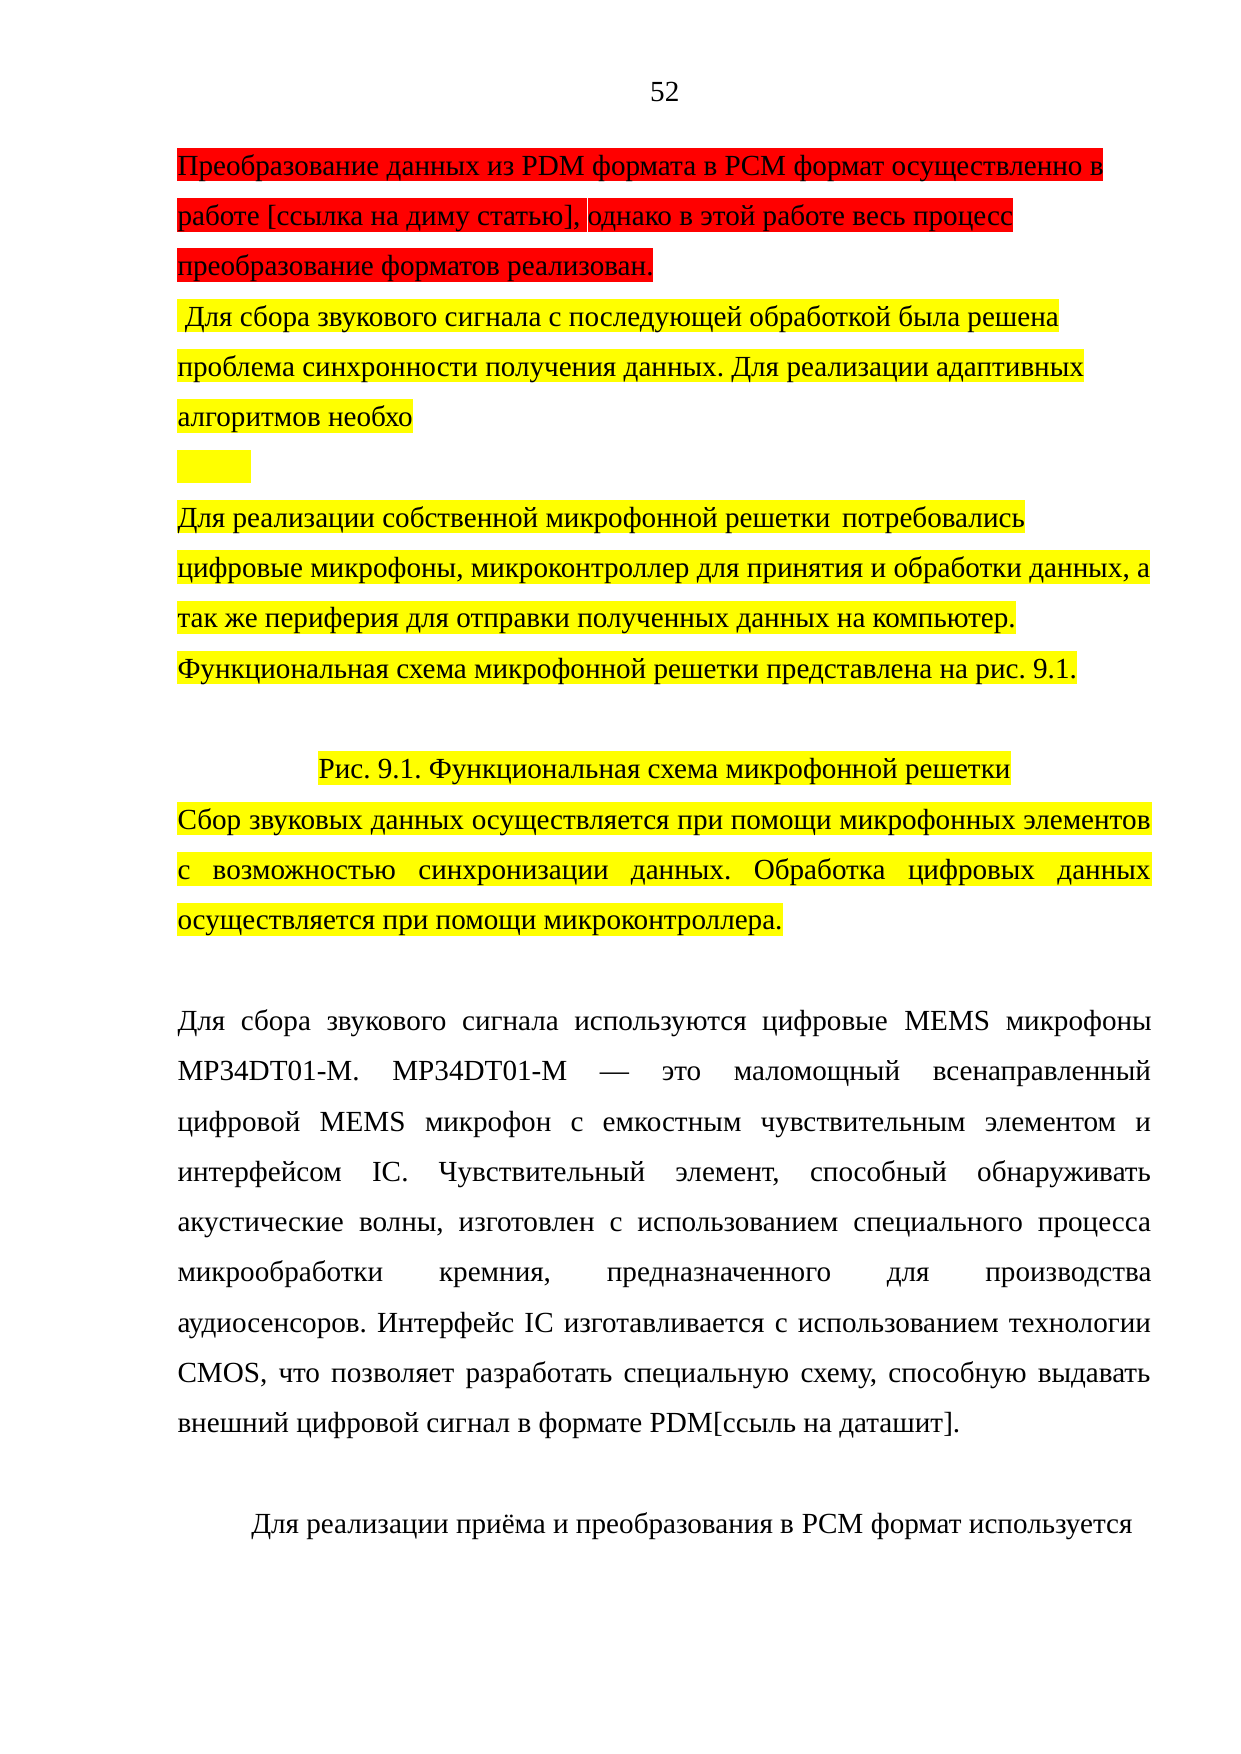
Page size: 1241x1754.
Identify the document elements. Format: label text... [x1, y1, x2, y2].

text Для сбора звукового сигнала с последующей обработкой была решена проблема синхронности получения данных. Для реализации адаптивных алгоритмов необхо [177, 299, 1152, 433]
text Для реализации собственной микрофонной решетки потребовались цифровые микрофоны, микроконтроллер для принятия и обработки данных, а так же периферия для отправки полученных данных на компьютер. Функциональная схема микрофонной решетки представлена на рис. 9.1. [177, 500, 1152, 684]
text Для реализации приёма и преобразования в PCM формат используется [177, 1506, 1152, 1540]
text Рис. 9.1. Функциональная схема микрофонной решетки [177, 751, 1152, 785]
text Преобразование данных из PDM формата в PCM формат осуществленно в работе [ссылка на диму статью], однако в этой работе весь процесс преобразование форматов реализован. [177, 148, 1152, 282]
text Для сбора звукового сигнала используются цифровые MEMS микрофоны MP34DT01-M. MP34DT01-M — это маломощный всенаправленный цифровой MEMS микрофон с емкостным чувствительным элементом и интерфейсом IC. Чувствительный элемент, способный обнаруживать акустические волны, изготовлен с использованием специального процесса микрообработки кремния, предназначенного для производства аудиосенсоров. Интерфейс IC изготавливается с использованием технологии CMOS, что позволяет разработать специальную схему, способную выдавать внешний цифровой сигнал в формате PDM[ссыль на даташит]. [177, 1003, 1152, 1439]
text Сбор звуковых данных осуществляется при помощи микрофонных элементов с возможностью синхронизации данных. Обработка цифровых данных осуществляется при помощи микроконтроллера. [177, 802, 1152, 936]
